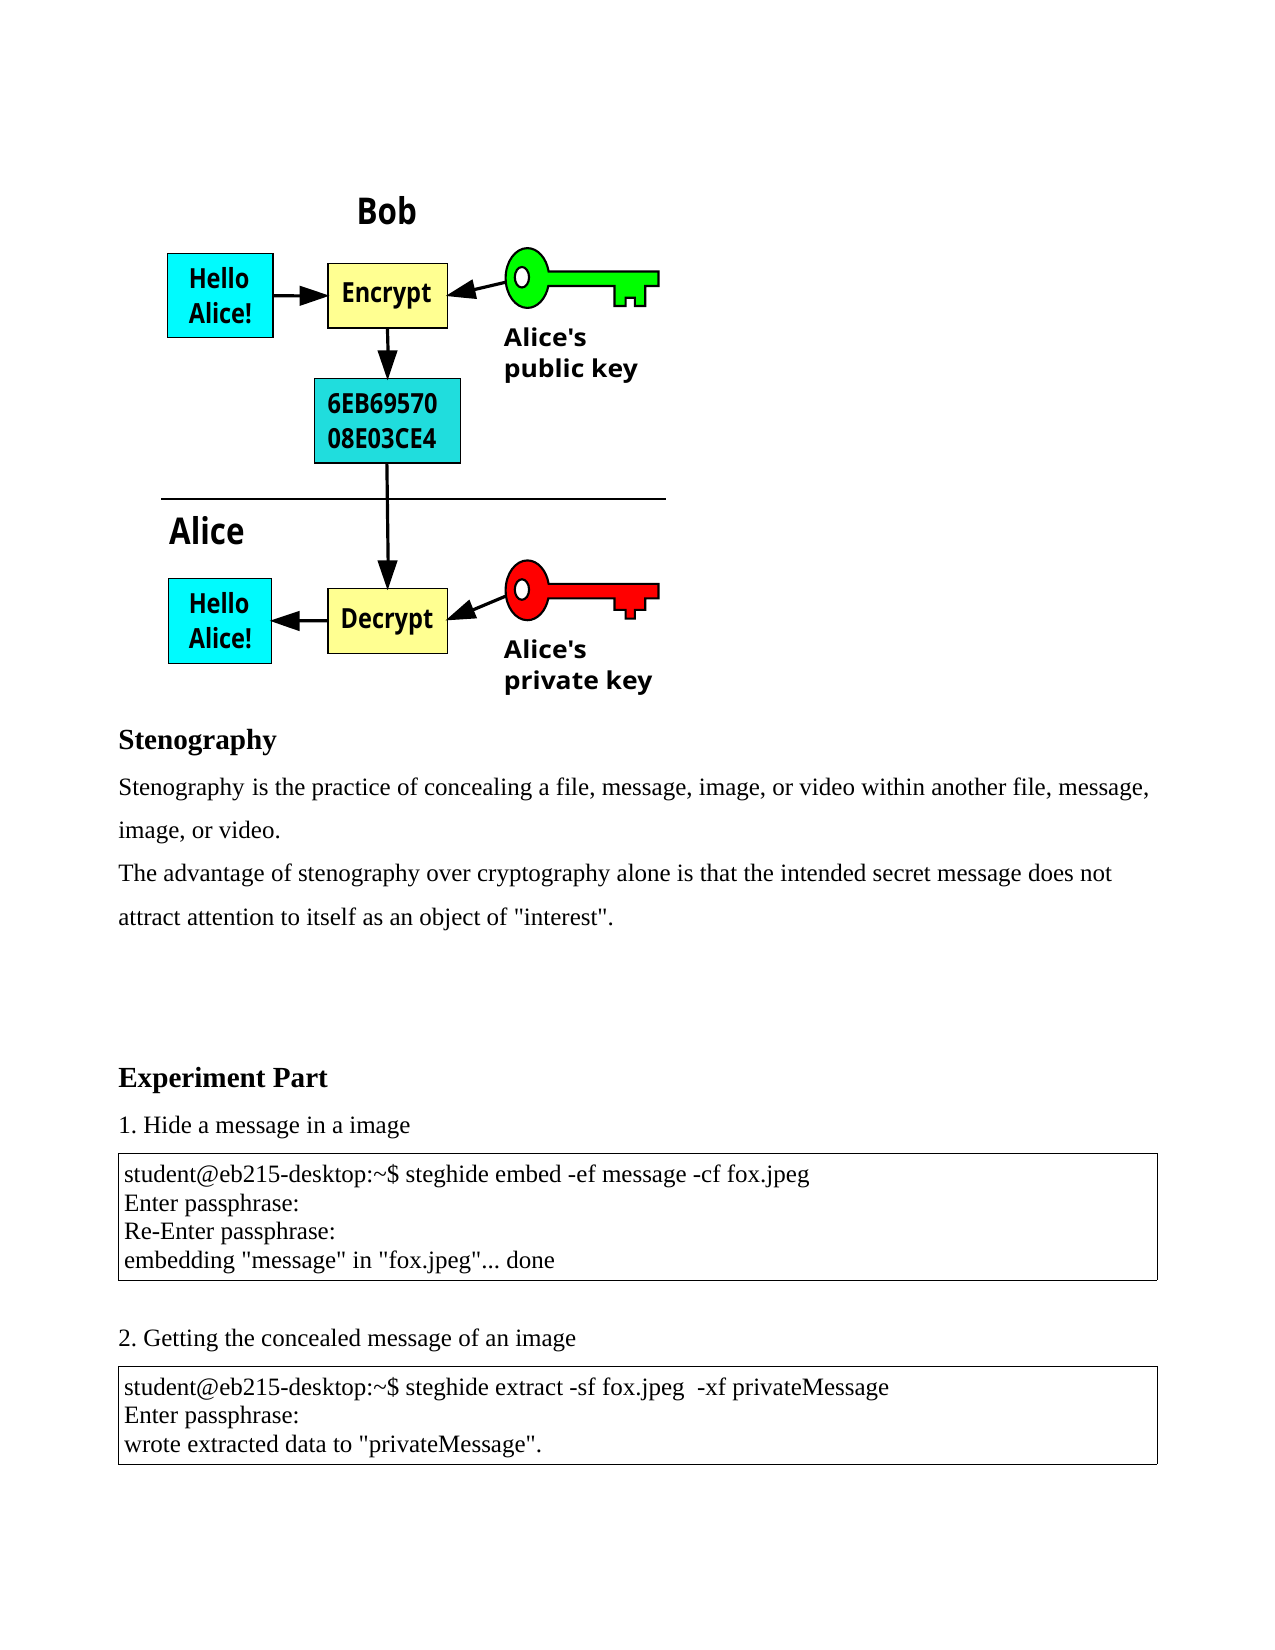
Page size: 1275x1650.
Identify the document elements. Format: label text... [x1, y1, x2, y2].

text 2. Getting the concealed message of an image [118, 1323, 1157, 1352]
text Experiment Part [118, 1060, 1157, 1093]
text Stenography [118, 722, 1157, 755]
table_header student@eb215-desktop:~$ steghide extract -sf fox.jpeg -xf privateMessage Enter passphrase: wrote extracted data to "privateMessage". [119, 1367, 1157, 1464]
text Stenography is the practice of concealing a file, message, image, or video within another file, message, image, or video. [118, 772, 1157, 844]
text The advantage of stenography over cryptography alone is that the intended secret message does not attract attention to itself as an object of "interest". [118, 858, 1157, 930]
text 1. Hide a message in a image [118, 1110, 1157, 1139]
table_header student@eb215-desktop:~$ steghide embed -ef message -cf fox.jpeg Enter passphrase: Re-Enter passphrase: embedding "message" in "fox.jpeg"... done [119, 1154, 1157, 1280]
